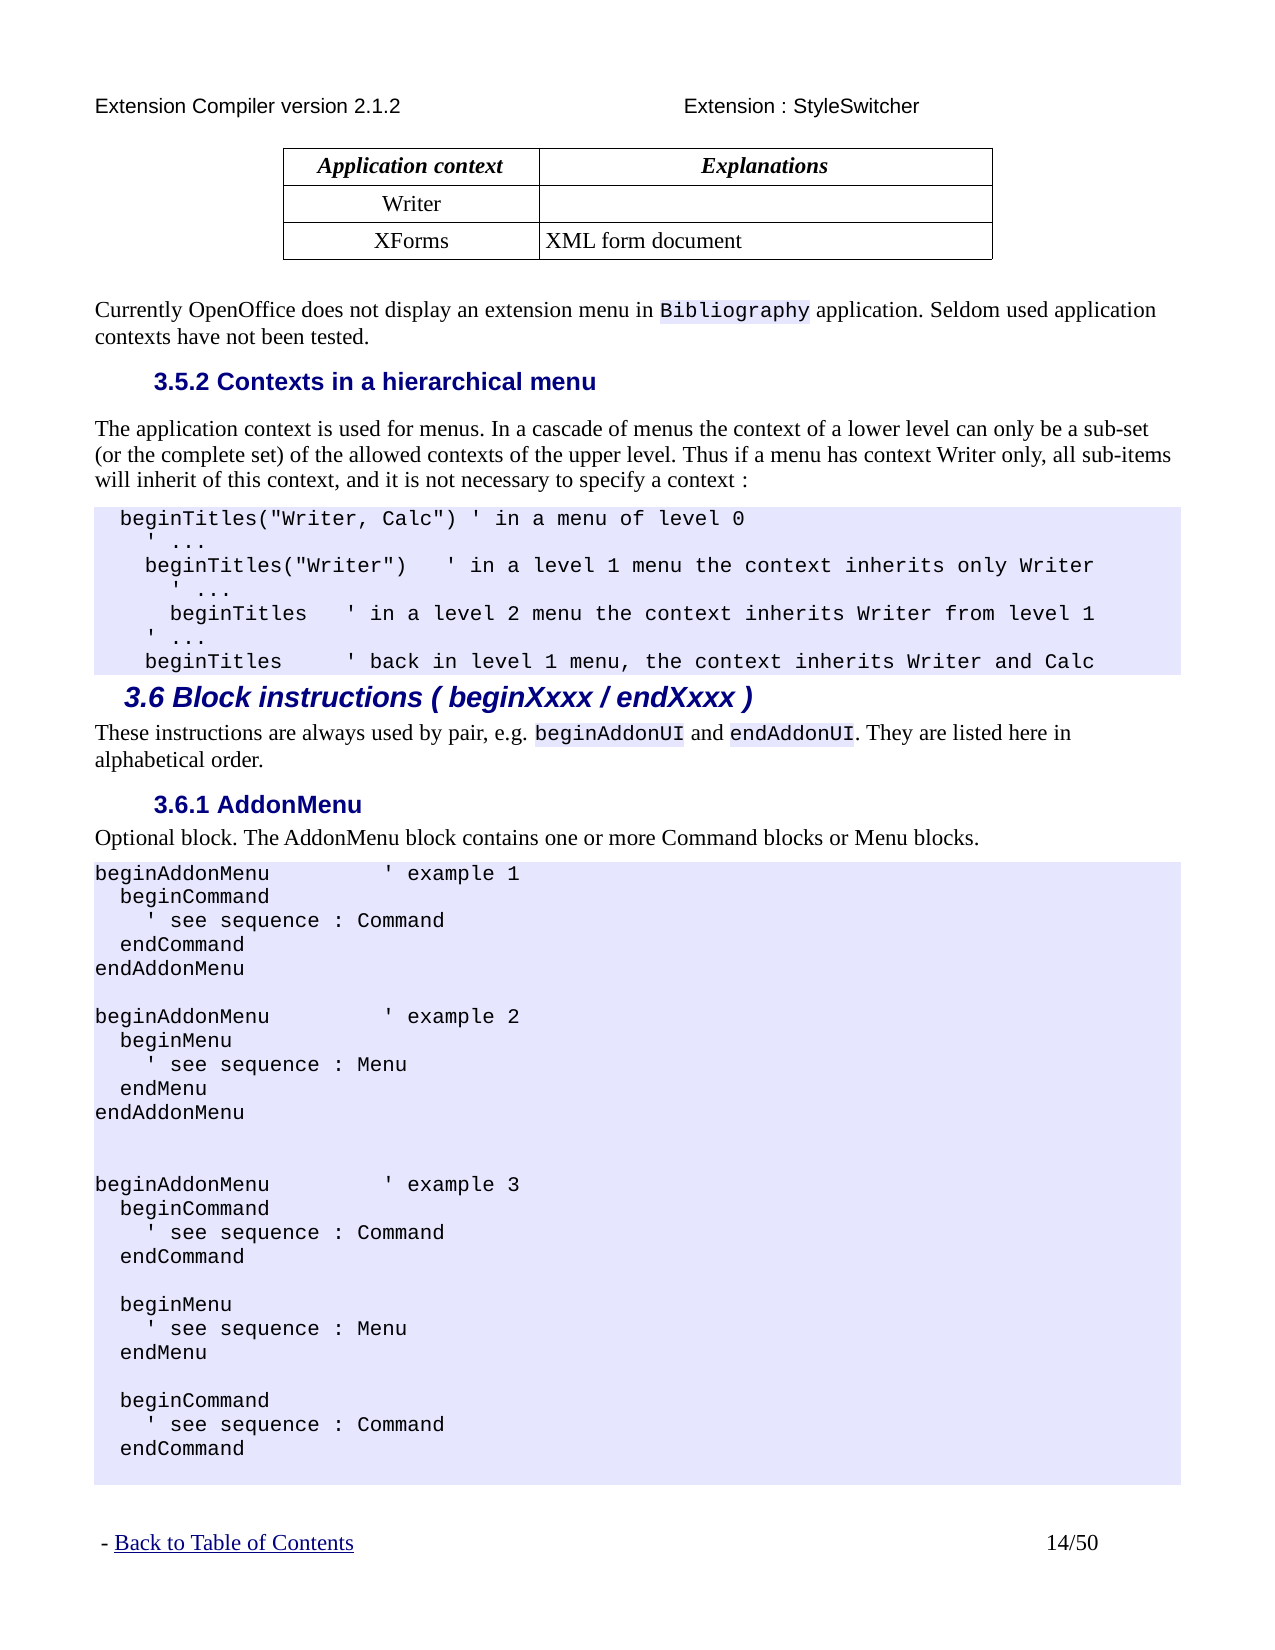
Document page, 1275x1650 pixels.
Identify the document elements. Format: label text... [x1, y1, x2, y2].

table_header Explanations [540, 149, 992, 184]
subtitle Contexts in a hierarchical menu [153, 368, 1181, 396]
text Currently OpenOffice does not display an extension menu in Bibliography application. Seldom used application contexts have not been tested. [94, 297, 1181, 349]
text endCommand [94, 934, 1181, 958]
text endMenu [94, 1078, 1181, 1102]
text beginMenu [94, 1030, 1181, 1054]
text beginTitles("Writer") ' in a level 1 menu the context inherits only Writer [94, 555, 1181, 579]
table_cell Writer [284, 186, 539, 222]
subtitle Block instructions ( beginXxxx / endXxxx ) [124, 681, 1181, 714]
text ' ... [94, 579, 1181, 603]
text ' see sequence : Menu [94, 1054, 1181, 1078]
text beginAddonMenu ' example 1 [94, 862, 1181, 886]
text ' ... [94, 531, 1181, 555]
text beginCommand [94, 1389, 1181, 1413]
table_cell [540, 186, 992, 222]
text beginCommand [94, 1198, 1181, 1222]
text The application context is used for menus. In a cascade of menus the context of a lower level can only be a sub-set (or the complete set) of the allowed contexts of the upper level. Thus if a menu has context Writer only, all sub-items will inherit of this context, and it is not necessary to specify a context : [94, 416, 1181, 493]
text endCommand [94, 1437, 1181, 1461]
table_cell XForms [284, 223, 539, 259]
text beginTitles ' in a level 2 menu the context inherits Writer from level 1 [94, 603, 1181, 627]
table_cell XML form document [540, 223, 992, 259]
text beginAddonMenu ' example 2 [94, 1006, 1181, 1030]
text beginCommand [94, 886, 1181, 910]
text beginMenu [94, 1294, 1181, 1318]
text ' see sequence : Command [94, 1413, 1181, 1437]
text These instructions are always used by pair, e.g. beginAddonUI and endAddonUI. They are listed here in alphabetical order. [94, 719, 1181, 772]
text endMenu [94, 1342, 1181, 1366]
text endAddonMenu [94, 958, 1181, 982]
text endAddonMenu [94, 1102, 1181, 1126]
text endCommand [94, 1246, 1181, 1270]
subtitle AddonMenu [153, 791, 1181, 818]
text beginTitles("Writer, Calc") ' in a menu of level 0 [94, 507, 1181, 531]
text beginTitles ' back in level 1 menu, the context inherits Writer and Calc [94, 651, 1181, 675]
text ' ... [94, 627, 1181, 651]
text Optional block. The AddonMenu block contains one or more Command blocks or Menu blocks. [94, 824, 1181, 850]
table_header Application context [284, 149, 539, 184]
text ' see sequence : Menu [94, 1318, 1181, 1342]
text ' see sequence : Command [94, 1222, 1181, 1246]
text beginAddonMenu ' example 3 [94, 1174, 1181, 1198]
text ' see sequence : Command [94, 910, 1181, 934]
